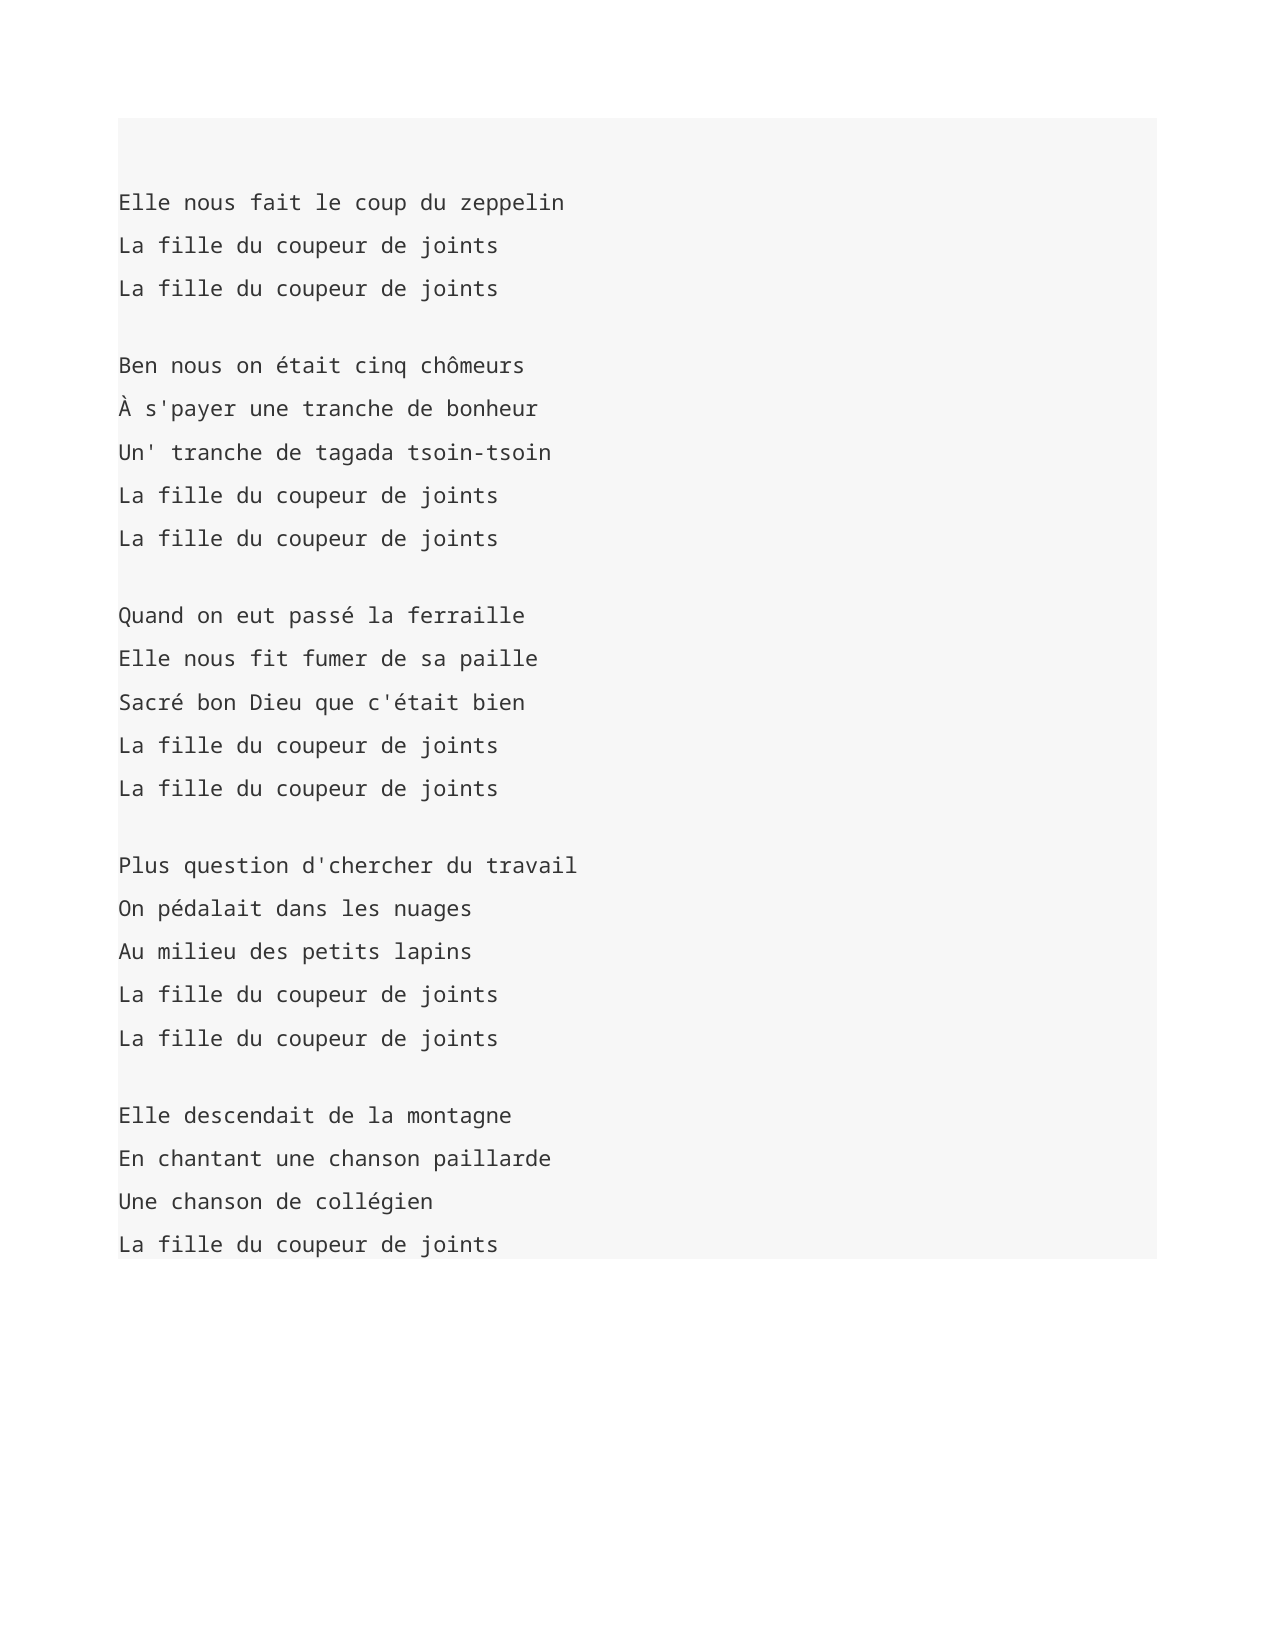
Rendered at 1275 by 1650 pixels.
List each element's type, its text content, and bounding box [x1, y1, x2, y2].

text La fille du coupeur de joints [118, 523, 1157, 553]
text Un' tranche de tagada tsoin-tsoin [118, 437, 1157, 466]
text La fille du coupeur de joints [118, 729, 1157, 759]
text La fille du coupeur de joints [118, 230, 1157, 259]
text La fille du coupeur de joints [118, 1023, 1157, 1052]
text À s'payer une tranche de bonheur [118, 393, 1157, 423]
text La fille du coupeur de joints [118, 480, 1157, 509]
text Plus question d'chercher du travail [118, 850, 1157, 880]
text La fille du coupeur de joints [118, 979, 1157, 1009]
text Sacré bon Dieu que c'était bien [118, 686, 1157, 716]
text Elle nous fit fumer de sa paille [118, 643, 1157, 673]
text On pédalait dans les nuages [118, 893, 1157, 923]
text Ben nous on était cinq chômeurs [118, 350, 1157, 380]
text Une chanson de collégien [118, 1186, 1157, 1216]
text La fille du coupeur de joints [118, 773, 1157, 802]
text La fille du coupeur de joints [118, 1229, 1157, 1259]
text Au milieu des petits lapins [118, 936, 1157, 966]
text Quand on eut passé la ferraille [118, 600, 1157, 630]
text Elle descendait de la montagne [118, 1100, 1157, 1130]
text Elle nous fait le coup du zeppelin [118, 187, 1157, 216]
text En chantant une chanson paillarde [118, 1143, 1157, 1173]
text La fille du coupeur de joints [118, 273, 1157, 303]
